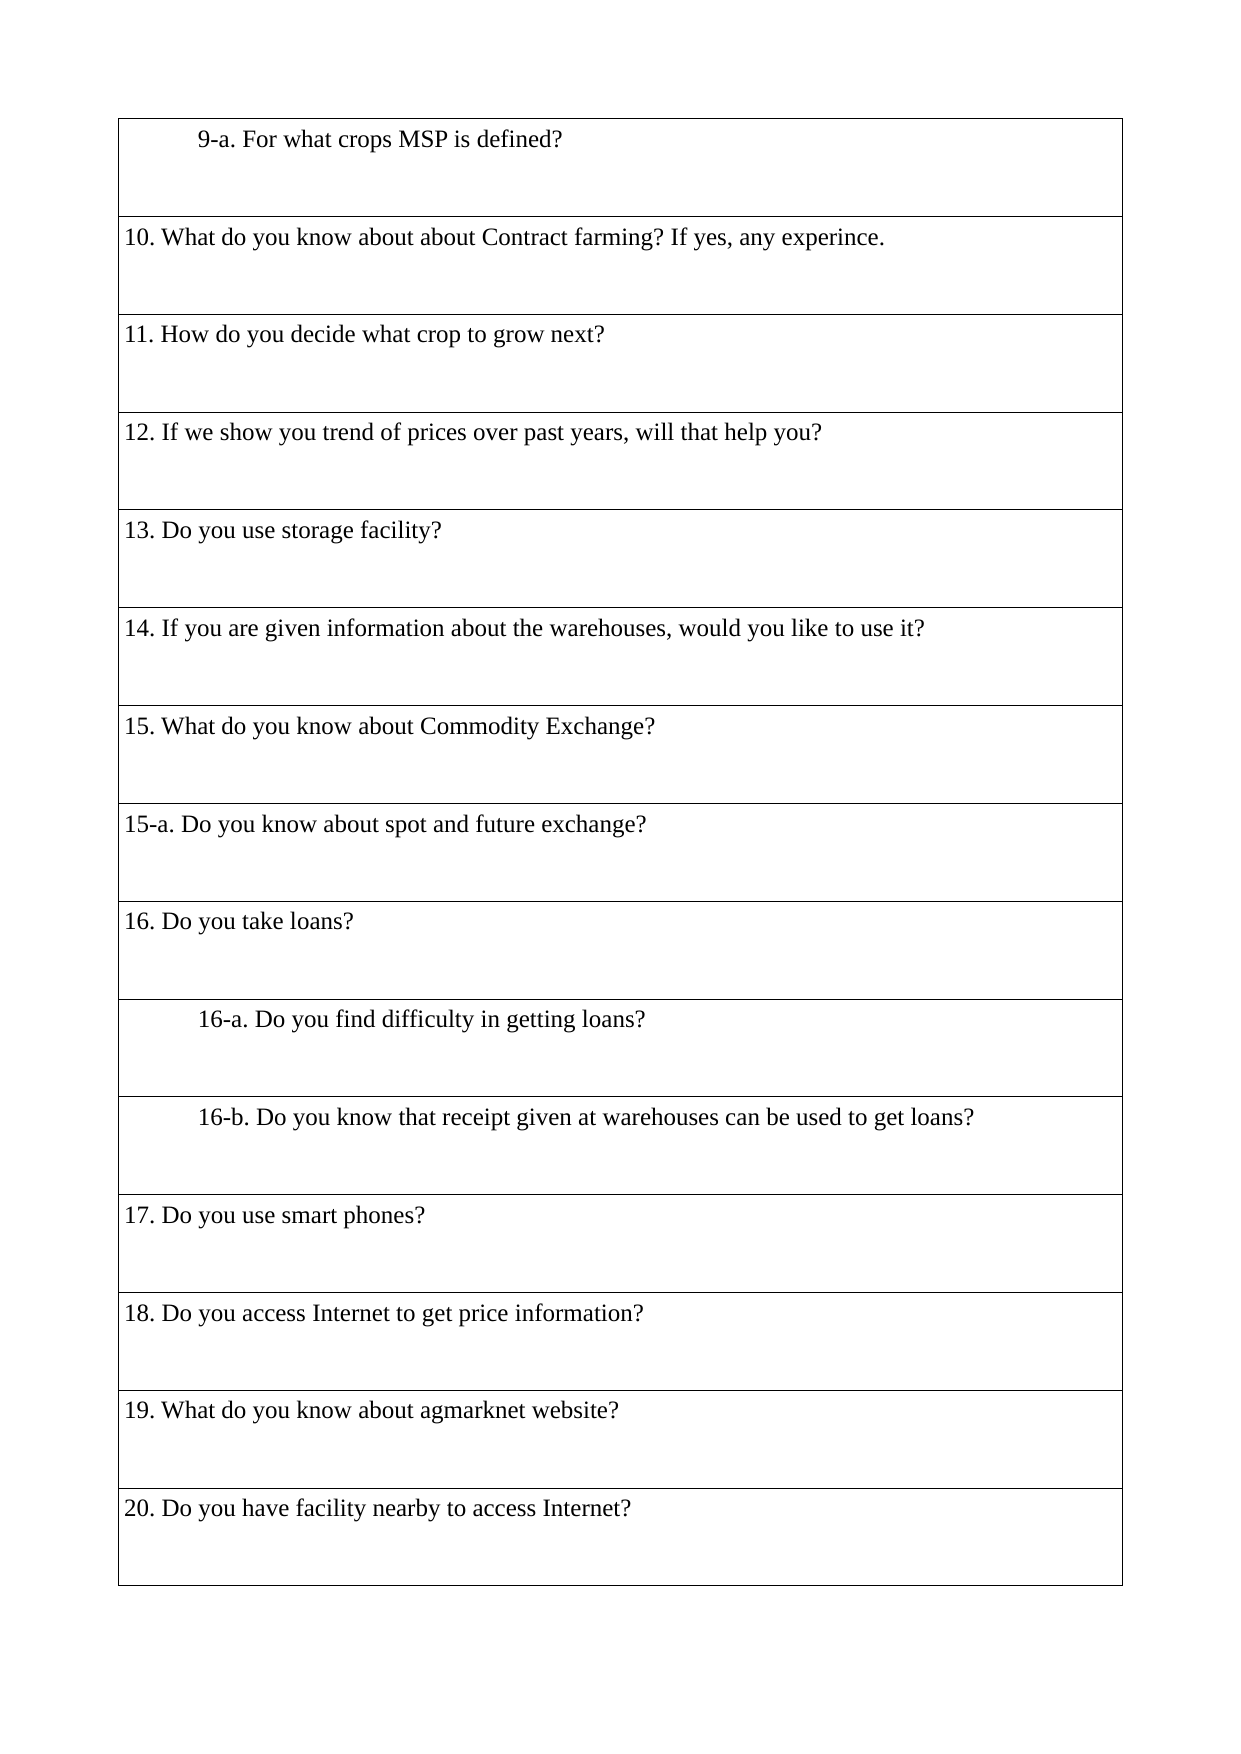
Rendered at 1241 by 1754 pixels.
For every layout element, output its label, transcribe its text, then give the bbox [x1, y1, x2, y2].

table_cell 10. What do you know about about Contract farming? If yes, any experince. [119, 217, 1122, 314]
table_cell 12. If we show you trend of prices over past years, will that help you? [119, 413, 1122, 509]
table_cell 16. Do you take loans? [119, 902, 1122, 998]
table_cell 11. How do you decide what crop to grow next? [119, 315, 1122, 412]
table_cell 14. If you are given information about the warehouses, would you like to use it? [119, 608, 1122, 705]
table_cell 20. Do you have facility nearby to access Internet? [119, 1489, 1122, 1585]
table_cell 9-a. For what crops MSP is defined? [119, 119, 1122, 216]
table_cell 15. What do you know about Commodity Exchange? [119, 706, 1122, 803]
table_cell 19. What do you know about agmarknet website? [119, 1391, 1122, 1487]
table_cell 16-b. Do you know that receipt given at warehouses can be used to get loans? [119, 1097, 1122, 1194]
table_cell 16-a. Do you find difficulty in getting loans? [119, 1000, 1122, 1096]
table_cell 17. Do you use smart phones? [119, 1195, 1122, 1292]
table_cell 13. Do you use storage facility? [119, 510, 1122, 607]
table_cell 15-a. Do you know about spot and future exchange? [119, 804, 1122, 901]
table_cell 18. Do you access Internet to get price information? [119, 1293, 1122, 1390]
